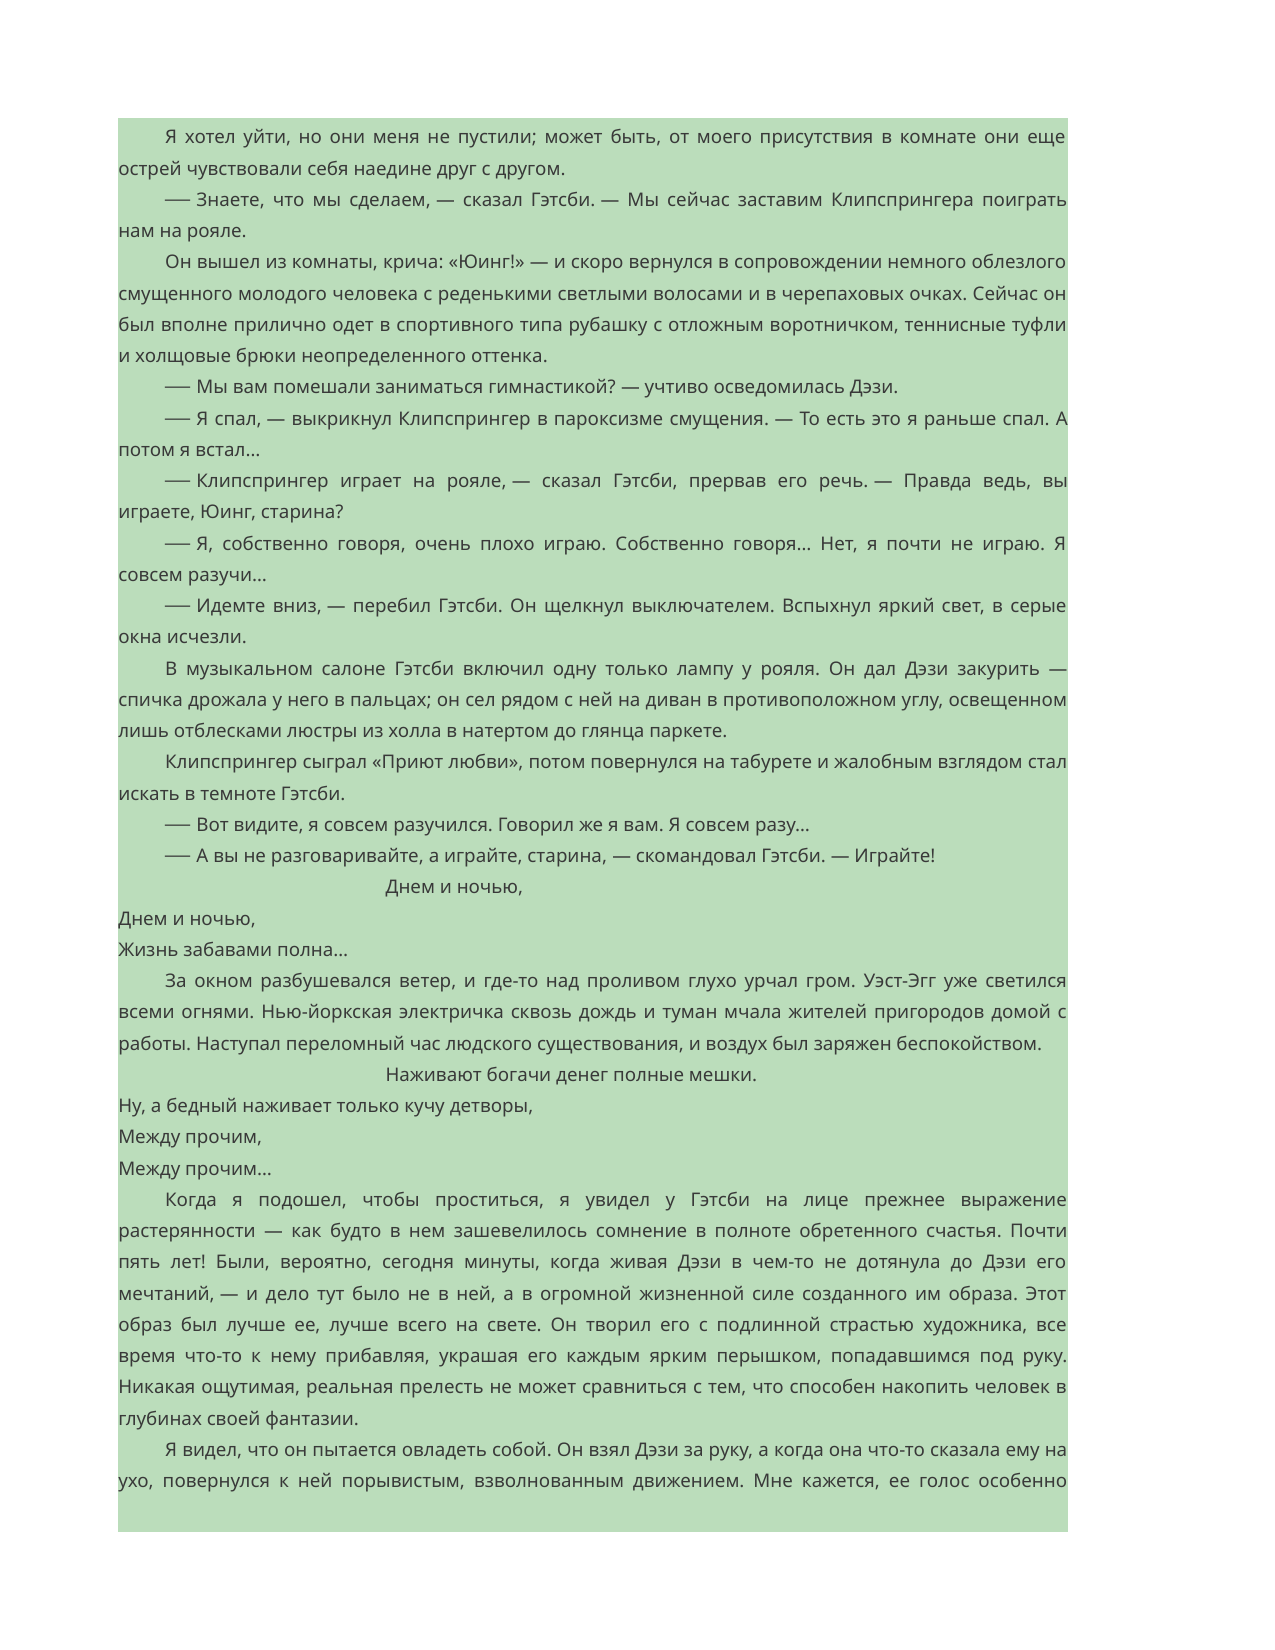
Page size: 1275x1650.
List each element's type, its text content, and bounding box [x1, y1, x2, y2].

text Наживают богачи денег полные мешки. [385, 1056, 866, 1087]
text Клипспрингер сыграл «Приют любви», потом повернулся на табурете и жалобным взглядом стал искать в темноте Гэтсби. [118, 743, 1068, 806]
text — А вы не разговаривайте, а играйте, старина, — скомандовал Гэтсби. — Играйте! [118, 837, 1068, 868]
text — Знаете, что мы сделаем, — сказал Гэтсби. — Мы сейчас заставим Клипспрингера поиграть нам на рояле. [118, 181, 1068, 243]
text Я видел, что он пытается овладеть собой. Он взял Дэзи за руку, а когда она что-то сказала ему на ухо, повернулся к ней порывистым, взволнованным движением. Мне кажется, ее голос особенно [118, 1431, 1068, 1493]
text — Вот видите, я совсем разучился. Говорил же я вам. Я совсем разу… [118, 806, 1068, 837]
text Между прочим… [118, 1149, 1068, 1181]
text Он вышел из комнаты, крича: «Юинг!» — и скоро вернулся в сопровождении немного облезлого смущенного молодого человека с реденькими светлыми волосами и в черепаховых очках. Сейчас он был вполне прилично одет в спортивного типа рубашку с отложным воротничком, теннисные туфли и холщовые брюки неопределенного оттенка. [118, 243, 1068, 368]
text В музыкальном салоне Гэтсби включил одну только лампу у рояля. Он дал Дэзи закурить — спичка дрожала у него в пальцах; он сел рядом с ней на диван в противоположном углу, освещенном лишь отблесками люстры из холла в натертом до глянца паркете. [118, 649, 1068, 743]
text За окном разбушевался ветер, и где-то над проливом глухо урчал гром. Уэст-Эгг уже светился всеми огнями. Нью-йоркская электричка сквозь дождь и туман мчала жителей пригородов домой с работы. Наступал переломный час людского существования, и воздух был заряжен беспокойством. [118, 962, 1068, 1056]
text — Я, собственно говоря, очень плохо играю. Собственно говоря… Нет, я почти не играю. Я совсем разучи… [118, 524, 1068, 587]
text Днем и ночью, [385, 868, 866, 899]
text Между прочим, [118, 1118, 1068, 1149]
text — Идемте вниз, — перебил Гэтсби. Он щелкнул выключателем. Вспыхнул яркий свет, в серые окна исчезли. [118, 587, 1068, 649]
text — Мы вам помешали заниматься гимнастикой? — учтиво осведомилась Дэзи. [118, 368, 1068, 399]
text Днем и ночью, [118, 899, 1068, 931]
text Я хотел уйти, но они меня не пустили; может быть, от моего присутствия в комнате они еще острей чувствовали себя наедине друг с другом. [118, 118, 1068, 181]
text Жизнь забавами полна… [118, 931, 1068, 962]
text — Я спал, — выкрикнул Клипспрингер в пароксизме смущения. — То есть это я раньше спал. А потом я встал… [118, 399, 1068, 462]
text Ну, а бедный наживает только кучу детворы, [118, 1087, 1068, 1118]
text — Клипспрингер играет на рояле, — сказал Гэтсби, прервав его речь. — Правда ведь, вы играете, Юинг, старина? [118, 462, 1068, 524]
text Когда я подошел, чтобы проститься, я увидел у Гэтсби на лице прежнее выражение растерянности — как будто в нем зашевелилось сомнение в полноте обретенного счастья. Почти пять лет! Были, вероятно, сегодня минуты, когда живая Дэзи в чем-то не дотянула до Дэзи его мечтаний, — и дело тут было не в ней, а в огромной жизненной силе созданного им образа. Этот образ был лучше ее, лучше всего на свете. Он творил его с подлинной страстью художника, все время что-то к нему прибавляя, украшая его каждым ярким перышком, попадавшимся под руку. Никакая ощутимая, реальная прелесть не может сравниться с тем, что способен накопить человек в глубинах своей фантазии. [118, 1181, 1068, 1431]
